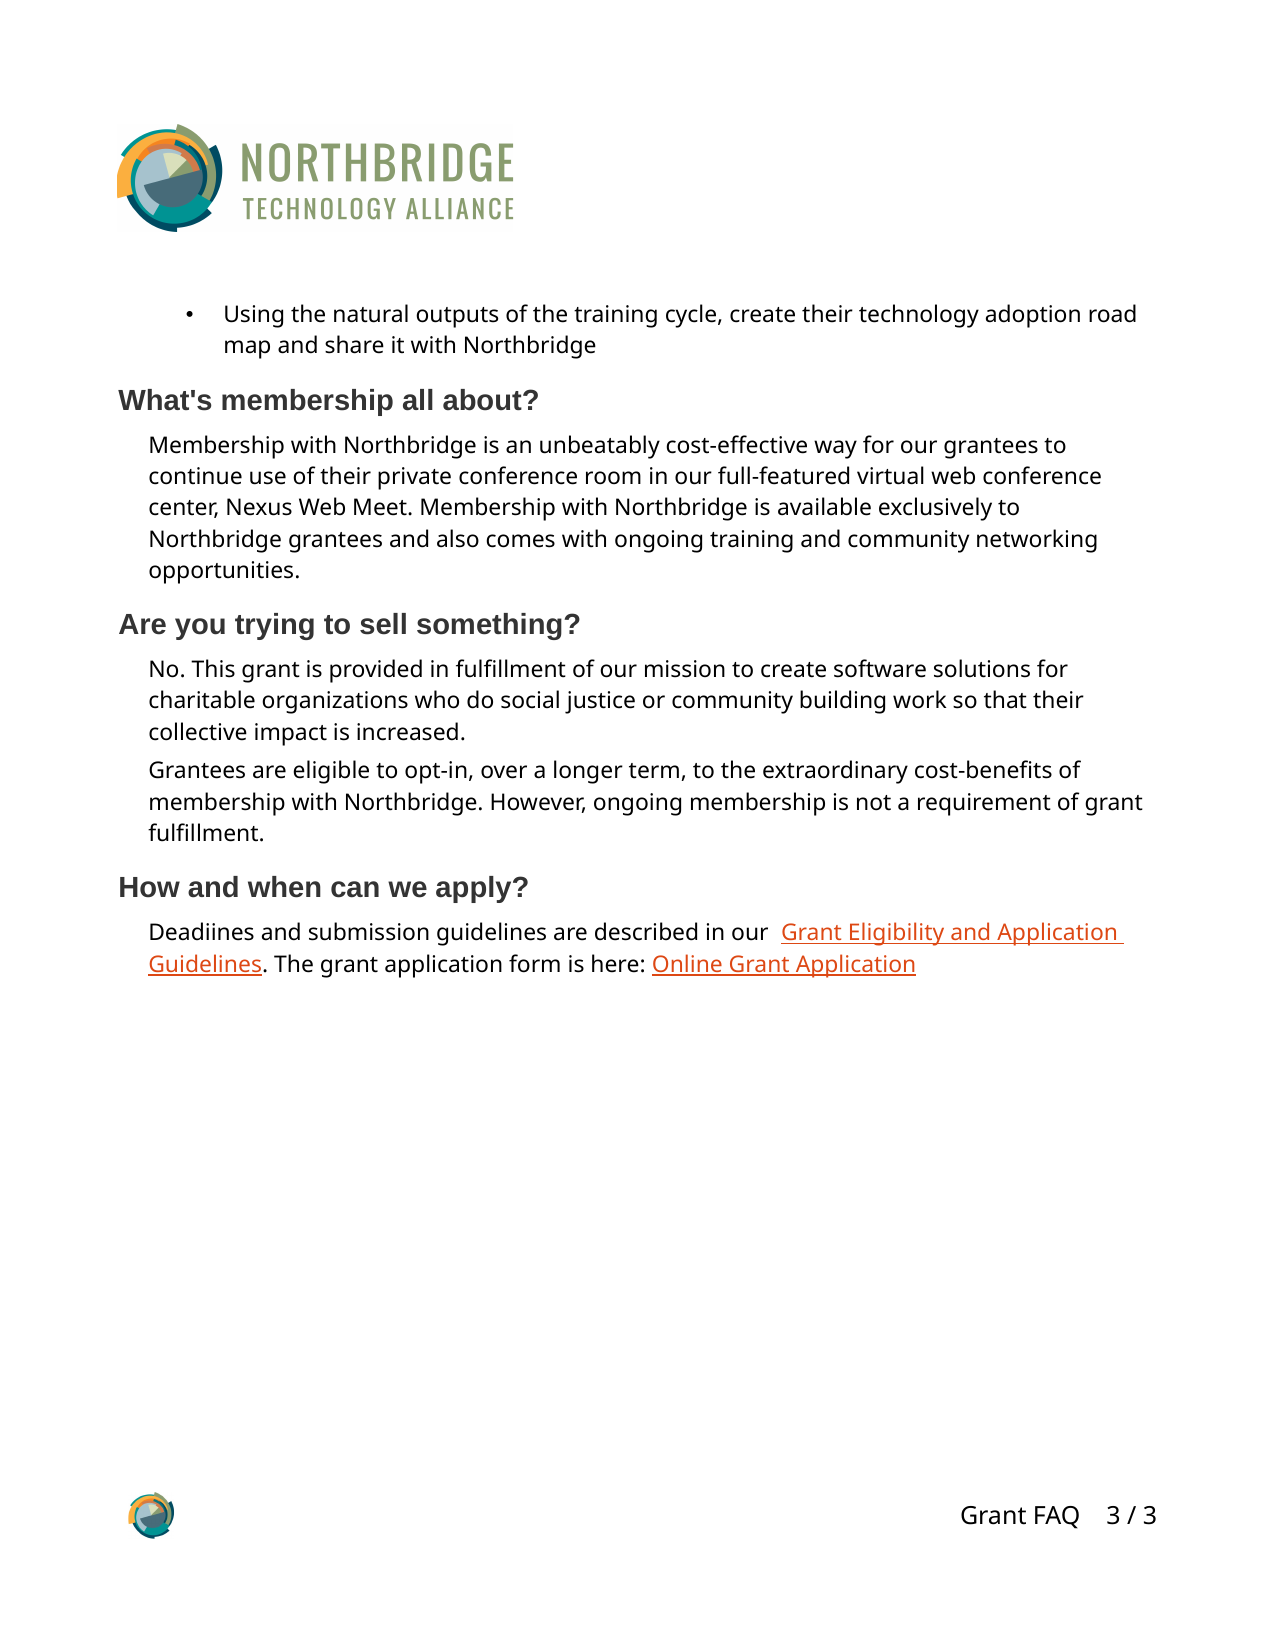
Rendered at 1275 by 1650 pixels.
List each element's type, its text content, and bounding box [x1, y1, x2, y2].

text Deadiines and submission guidelines are described in our Grant Eligibility and Application Guidelines. The grant application form is here: Online Grant Application [148, 916, 1157, 979]
text No. This grant is provided in fulfillment of our mission to create software solutions for charitable organizations who do social justice or community building work so that their collective impact is increased. [148, 653, 1157, 747]
picture [117, 124, 514, 232]
subtitle What's membership all about? [118, 383, 1157, 416]
text Grantees are eligible to opt-in, over a longer term, to the extraordinary cost-benefits of membership with Northbridge. However, ongoing membership is not a requirement of grant fulfillment. [148, 754, 1157, 848]
list Using the natural outputs of the training cycle, create their technology adoption road map and share it with Northbridge [186, 298, 1157, 361]
subtitle Are you trying to sell something? [118, 607, 1157, 641]
subtitle How and when can we apply? [118, 870, 1157, 904]
picture [128, 1492, 175, 1539]
text Membership with Northbridge is an unbeatably cost-effective way for our grantees to continue use of their private conference room in our full-featured virtual web conference center, Nexus Web Meet. Membership with Northbridge is available exclusively to Northbridge grantees and also comes with ongoing training and community networking opportunities. [148, 429, 1157, 585]
